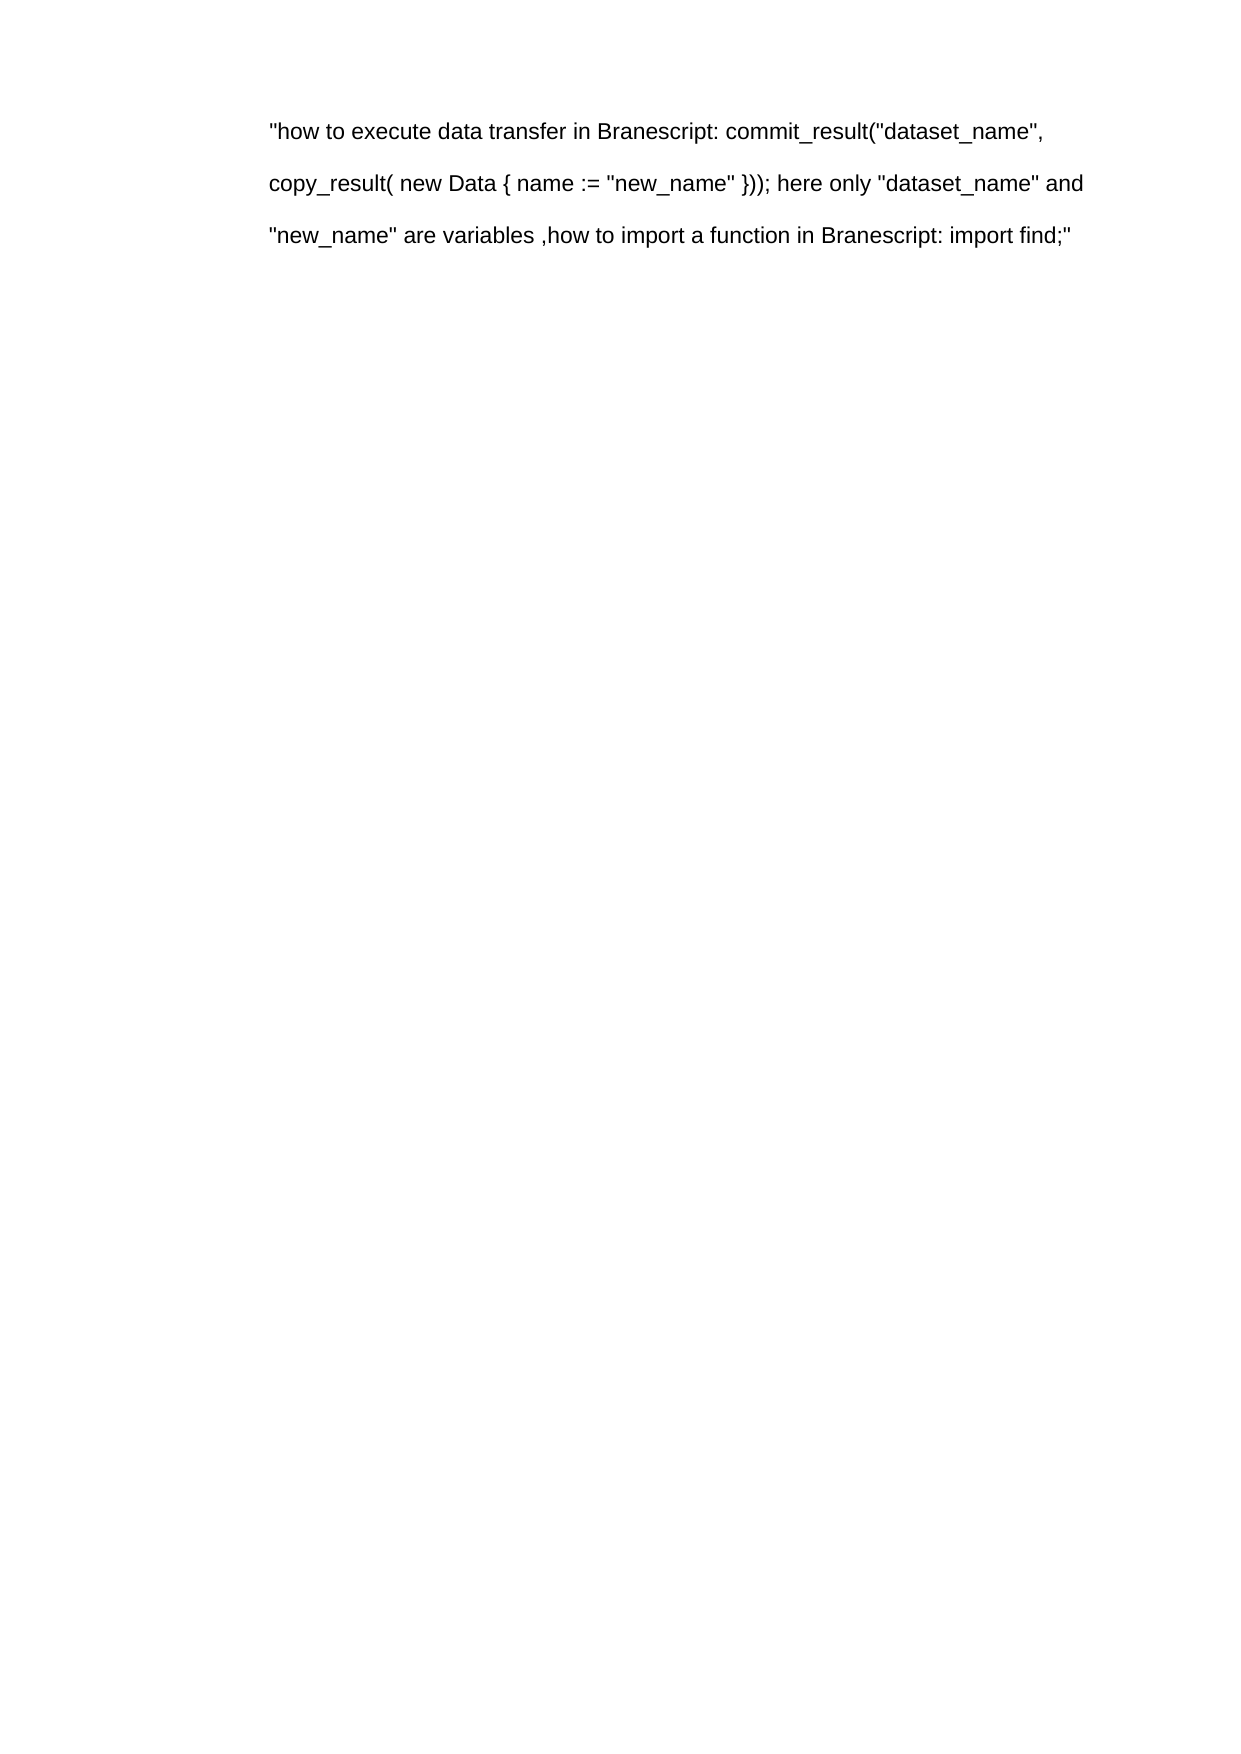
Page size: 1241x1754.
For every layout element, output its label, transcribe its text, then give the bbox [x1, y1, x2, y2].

text "how to execute data transfer in Branescript: commit_result("dataset_name", copy_result( new Data { name := "new_name" })); here only "dataset_name" and "new_name" are variables ,how to import a function in Branescript: import find;" [268, 118, 1088, 248]
